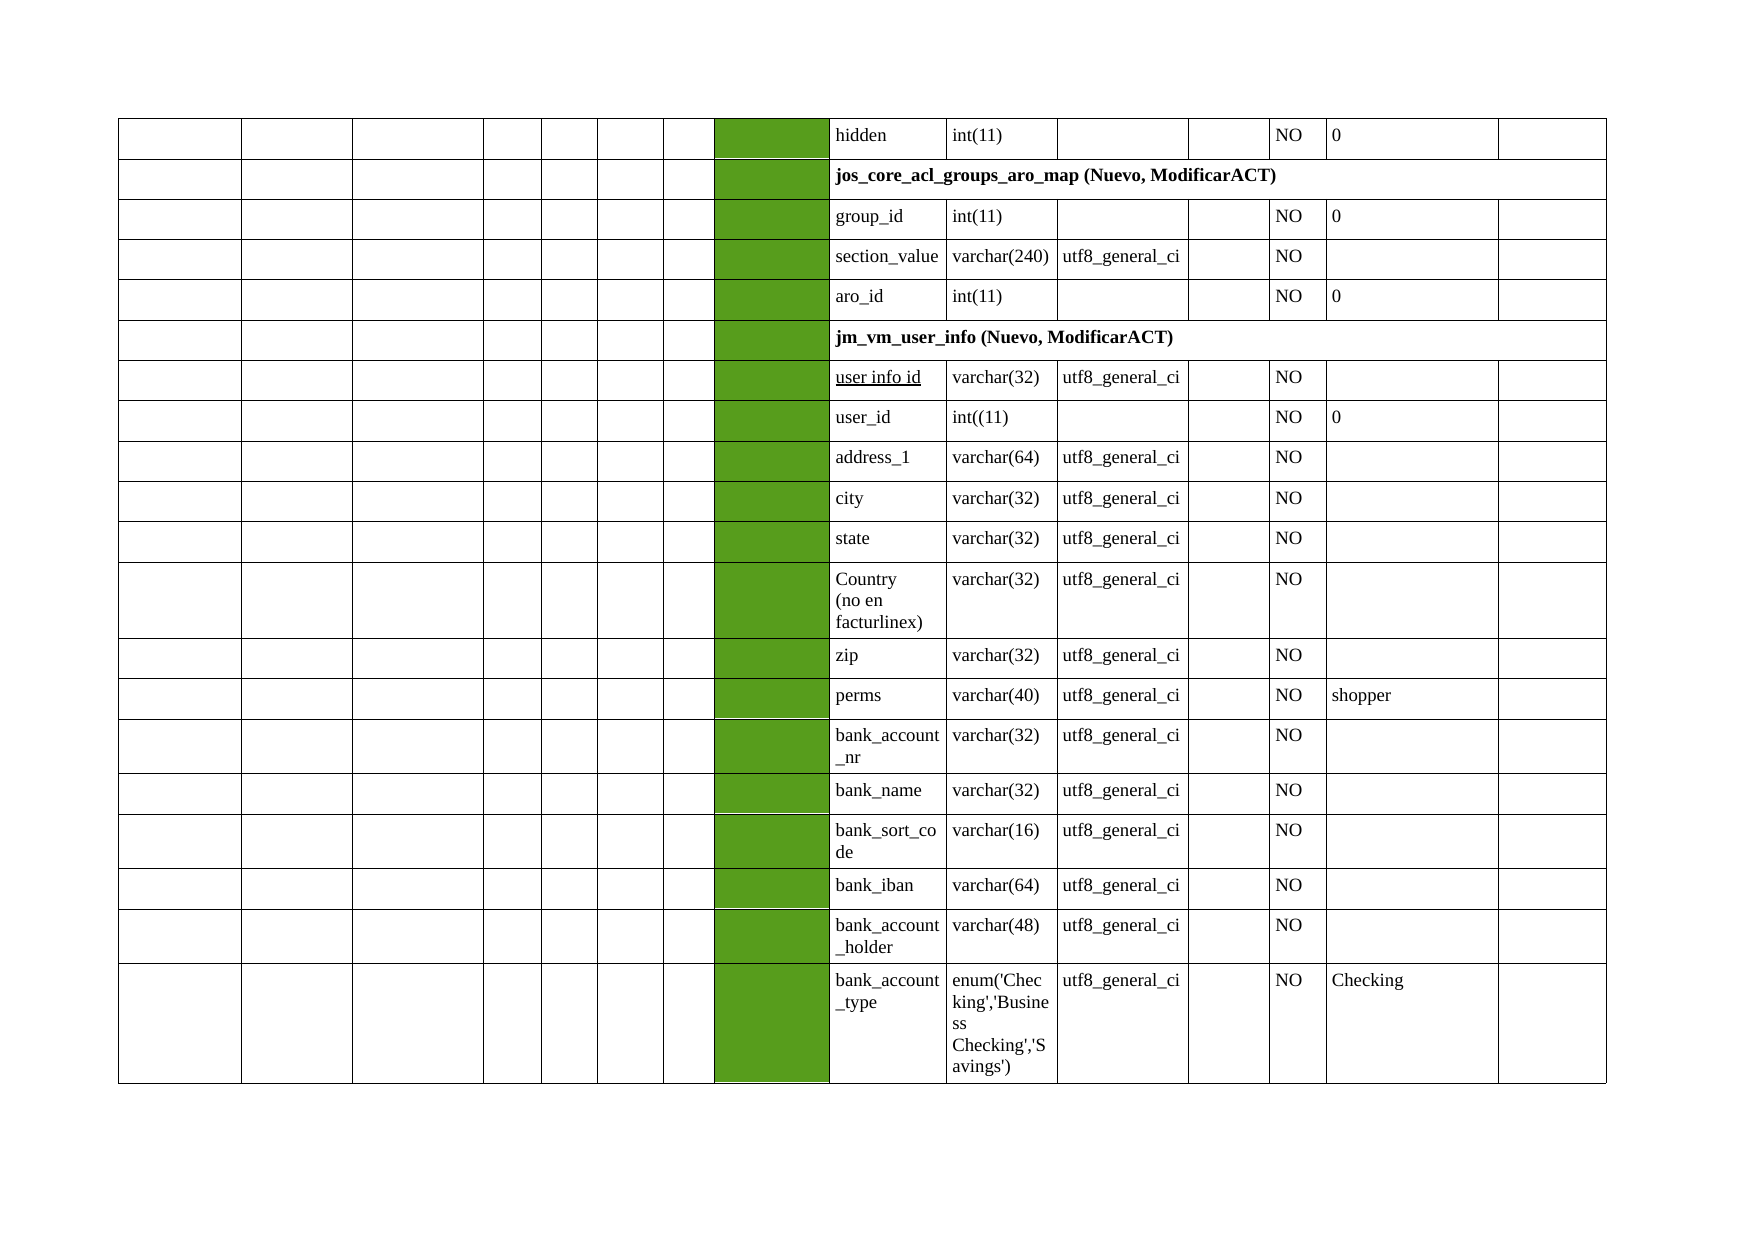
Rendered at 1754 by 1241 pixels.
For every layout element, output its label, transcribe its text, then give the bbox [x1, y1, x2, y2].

table_cell [1058, 200, 1188, 239]
table_cell [1327, 482, 1498, 521]
table_cell [598, 679, 663, 718]
table_cell [353, 522, 483, 562]
table_cell [664, 119, 714, 158]
table_cell [715, 442, 829, 481]
table_cell [542, 815, 597, 868]
table_cell [542, 361, 597, 400]
table_cell varchar(240) [947, 240, 1057, 279]
table_cell [484, 910, 541, 963]
table_cell shopper [1327, 679, 1498, 718]
table_cell [715, 720, 829, 773]
table_cell [484, 815, 541, 868]
table_cell [664, 280, 714, 320]
table_cell [242, 482, 352, 521]
table_cell [484, 720, 541, 773]
table_cell [353, 869, 483, 908]
table_cell 0 [1327, 280, 1498, 320]
table_cell NO [1270, 240, 1326, 279]
table_cell [484, 639, 541, 678]
table_cell [598, 119, 663, 158]
table_cell 0 [1327, 119, 1498, 158]
table_cell varchar(48) [947, 910, 1057, 963]
table_cell [664, 361, 714, 400]
table_cell [1189, 639, 1269, 678]
table_cell [1327, 869, 1498, 908]
table_cell [1499, 482, 1606, 521]
table_cell state [830, 522, 946, 562]
table_cell [353, 774, 483, 813]
table_cell [242, 679, 352, 718]
table_cell [542, 563, 597, 638]
table_cell [119, 964, 241, 1082]
table_cell utf8_general_ci [1058, 240, 1188, 279]
table_cell [353, 482, 483, 521]
table_cell [1327, 720, 1498, 773]
table_cell jos_core_acl_groups_aro_map (Nuevo, ModificarACT) [830, 160, 1606, 199]
table_cell [715, 964, 829, 1082]
table_cell [119, 815, 241, 868]
table_cell [598, 321, 663, 360]
table_cell hidden [830, 119, 946, 158]
table_cell [1499, 639, 1606, 678]
table_cell section_value [830, 240, 946, 279]
table_cell [119, 910, 241, 963]
table_cell [484, 964, 541, 1082]
table_cell NO [1270, 639, 1326, 678]
table_cell [119, 119, 241, 158]
table_cell [1499, 280, 1606, 320]
table_cell [353, 401, 483, 441]
table_cell [119, 240, 241, 279]
table_cell [542, 200, 597, 239]
table_cell [1058, 401, 1188, 441]
table_cell [353, 679, 483, 718]
table_cell utf8_general_ci [1058, 964, 1188, 1082]
table_cell [1327, 639, 1498, 678]
table_cell [1327, 774, 1498, 813]
table_cell [353, 240, 483, 279]
table_cell [1499, 774, 1606, 813]
table_cell [598, 482, 663, 521]
table_cell utf8_general_ci [1058, 639, 1188, 678]
table_cell [484, 401, 541, 441]
table_cell [1189, 119, 1269, 158]
table_cell [242, 401, 352, 441]
table_cell [715, 815, 829, 868]
table_cell [715, 361, 829, 400]
table_cell [542, 639, 597, 678]
table_cell [664, 442, 714, 481]
table_cell [1189, 361, 1269, 400]
table_cell [484, 563, 541, 638]
table_cell [1499, 720, 1606, 773]
table_cell [119, 321, 241, 360]
table_cell [242, 361, 352, 400]
table_cell [664, 815, 714, 868]
table_cell [598, 964, 663, 1082]
table_cell [242, 240, 352, 279]
table_cell [484, 321, 541, 360]
table_cell int((11) [947, 401, 1057, 441]
table_cell [1499, 240, 1606, 279]
table_cell [1327, 522, 1498, 562]
table_cell [119, 361, 241, 400]
table_cell [1189, 774, 1269, 813]
table_cell [598, 563, 663, 638]
table_cell [664, 321, 714, 360]
table_cell [542, 720, 597, 773]
table_cell [353, 280, 483, 320]
table_cell perms [830, 679, 946, 718]
table_cell varchar(32) [947, 522, 1057, 562]
table_cell [598, 639, 663, 678]
table_cell [542, 482, 597, 521]
table_cell [242, 442, 352, 481]
table_cell [664, 200, 714, 239]
table_cell [242, 639, 352, 678]
table_cell [1189, 280, 1269, 320]
table_cell [598, 442, 663, 481]
table_cell [242, 720, 352, 773]
table_cell [484, 119, 541, 158]
table_cell [119, 200, 241, 239]
table_cell NO [1270, 720, 1326, 773]
table_cell [1327, 910, 1498, 963]
table_cell zip [830, 639, 946, 678]
table_cell [664, 774, 714, 813]
table_cell [119, 401, 241, 441]
table_cell [1189, 401, 1269, 441]
table_cell NO [1270, 679, 1326, 718]
table_cell [353, 361, 483, 400]
table_cell [1189, 240, 1269, 279]
table_cell [664, 910, 714, 963]
table_cell varchar(64) [947, 869, 1057, 908]
table_cell [1189, 720, 1269, 773]
table_cell [484, 160, 541, 199]
table_cell bank_account_nr [830, 720, 946, 773]
table_cell [542, 401, 597, 441]
table_cell [242, 522, 352, 562]
table_cell utf8_general_ci [1058, 869, 1188, 908]
table_cell bank_iban [830, 869, 946, 908]
table_cell [242, 869, 352, 908]
table_cell [353, 815, 483, 868]
table_cell int(11) [947, 280, 1057, 320]
table_cell [542, 442, 597, 481]
table_cell user info id [830, 361, 946, 400]
table_cell [1499, 522, 1606, 562]
table_cell [242, 321, 352, 360]
table_cell [353, 563, 483, 638]
table_cell [598, 774, 663, 813]
table_cell [542, 964, 597, 1082]
table_cell [715, 522, 829, 562]
table_cell city [830, 482, 946, 521]
table_cell [598, 720, 663, 773]
table_cell int(11) [947, 119, 1057, 158]
table_cell jm_vm_user_info (Nuevo, ModificarACT) [830, 321, 1606, 360]
table_cell [1327, 563, 1498, 638]
table_cell varchar(32) [947, 639, 1057, 678]
table_cell bank_account _type [830, 964, 946, 1082]
table_cell group_id [830, 200, 946, 239]
table_cell [598, 160, 663, 199]
table_cell [242, 160, 352, 199]
table_cell [119, 160, 241, 199]
table_cell Checking [1327, 964, 1498, 1082]
table_cell [1499, 442, 1606, 481]
table_cell [1189, 482, 1269, 521]
table_cell varchar(32) [947, 720, 1057, 773]
table_cell [664, 679, 714, 718]
table_cell [715, 119, 829, 158]
table_cell [484, 522, 541, 562]
table_cell [353, 639, 483, 678]
table_cell [242, 774, 352, 813]
table_cell [484, 200, 541, 239]
table_cell address_1 [830, 442, 946, 481]
table_cell [598, 910, 663, 963]
table_cell varchar(32) [947, 361, 1057, 400]
table_cell [1499, 361, 1606, 400]
table_cell [242, 200, 352, 239]
table_cell [484, 869, 541, 908]
table_cell [119, 522, 241, 562]
table_cell [664, 869, 714, 908]
table_cell [242, 815, 352, 868]
table_cell [353, 964, 483, 1082]
table_cell [484, 679, 541, 718]
table_cell [664, 639, 714, 678]
table_cell [664, 964, 714, 1082]
table_cell [715, 280, 829, 320]
table_cell Country (no en facturlinex) [830, 563, 946, 638]
table_cell [1058, 280, 1188, 320]
table_cell [542, 240, 597, 279]
table_cell [542, 910, 597, 963]
table_cell [1499, 910, 1606, 963]
table_cell [542, 522, 597, 562]
table_cell [715, 910, 829, 963]
table_cell [353, 119, 483, 158]
table_cell [1327, 815, 1498, 868]
table_cell [1189, 910, 1269, 963]
table_cell varchar(32) [947, 482, 1057, 521]
table_cell [484, 774, 541, 813]
table_cell [484, 240, 541, 279]
table_cell utf8_general_ci [1058, 361, 1188, 400]
table_cell [542, 774, 597, 813]
table_cell [664, 482, 714, 521]
table_cell int(11) [947, 200, 1057, 239]
table_cell [1189, 522, 1269, 562]
table_cell [119, 679, 241, 718]
table_cell NO [1270, 910, 1326, 963]
table_cell utf8_general_ci [1058, 774, 1188, 813]
table_cell utf8_general_ci [1058, 815, 1188, 868]
table_cell utf8_general_ci [1058, 563, 1188, 638]
table_cell varchar(64) [947, 442, 1057, 481]
table_cell [242, 280, 352, 320]
table_cell [1499, 869, 1606, 908]
table_cell NO [1270, 280, 1326, 320]
table_cell [715, 160, 829, 199]
table_cell [598, 815, 663, 868]
table_cell NO [1270, 401, 1326, 441]
table_cell [715, 240, 829, 279]
table_cell NO [1270, 774, 1326, 813]
table_cell enum('Checking','Business Checking','Savings') [947, 964, 1057, 1082]
table_cell [1499, 401, 1606, 441]
table_cell NO [1270, 119, 1326, 158]
table_cell utf8_general_ci [1058, 482, 1188, 521]
table_cell NO [1270, 815, 1326, 868]
table_cell [1058, 119, 1188, 158]
table_cell [715, 774, 829, 813]
table_cell [353, 321, 483, 360]
table_cell [598, 869, 663, 908]
table_cell [664, 401, 714, 441]
table_cell [1499, 119, 1606, 158]
table_cell NO [1270, 200, 1326, 239]
table_cell [119, 720, 241, 773]
table_cell [1327, 240, 1498, 279]
table_cell utf8_general_ci [1058, 522, 1188, 562]
table_cell aro_id [830, 280, 946, 320]
table_cell varchar(32) [947, 563, 1057, 638]
table_cell [242, 910, 352, 963]
table_cell [484, 442, 541, 481]
table_cell NO [1270, 869, 1326, 908]
table_cell [598, 240, 663, 279]
table_cell [119, 442, 241, 481]
table_cell utf8_general_ci [1058, 910, 1188, 963]
table_cell [242, 964, 352, 1082]
table_cell [1189, 563, 1269, 638]
table_cell [119, 280, 241, 320]
table_cell [353, 720, 483, 773]
table_cell [1189, 869, 1269, 908]
table_cell [1327, 442, 1498, 481]
table_cell [484, 280, 541, 320]
table_cell [484, 482, 541, 521]
table_cell [119, 639, 241, 678]
table_cell [664, 720, 714, 773]
table_cell [598, 522, 663, 562]
table_cell [542, 869, 597, 908]
table_cell [1499, 200, 1606, 239]
table_cell [119, 563, 241, 638]
table_cell [664, 563, 714, 638]
table_cell NO [1270, 964, 1326, 1082]
table_cell [242, 563, 352, 638]
table_cell [1327, 361, 1498, 400]
table_cell NO [1270, 361, 1326, 400]
table_cell [715, 321, 829, 360]
table_cell bank_account _holder [830, 910, 946, 963]
table_cell [119, 482, 241, 521]
table_cell [715, 869, 829, 908]
table_cell [1499, 815, 1606, 868]
table_cell [1499, 964, 1606, 1082]
table_cell [542, 119, 597, 158]
table_cell [1189, 200, 1269, 239]
table_cell [1499, 563, 1606, 638]
table_cell [484, 361, 541, 400]
table_cell [119, 774, 241, 813]
table_cell [598, 401, 663, 441]
table_cell [242, 119, 352, 158]
table_cell [715, 200, 829, 239]
table_cell [598, 200, 663, 239]
table_cell NO [1270, 442, 1326, 481]
table_cell [353, 442, 483, 481]
table_cell 0 [1327, 200, 1498, 239]
table_cell user_id [830, 401, 946, 441]
table_cell [353, 910, 483, 963]
table_cell utf8_general_ci [1058, 679, 1188, 718]
table_cell varchar(40) [947, 679, 1057, 718]
table_cell [542, 160, 597, 199]
table_cell utf8_general_ci [1058, 720, 1188, 773]
table_cell NO [1270, 563, 1326, 638]
table_cell [1499, 679, 1606, 718]
table_cell [542, 679, 597, 718]
table_cell [353, 160, 483, 199]
table_cell [715, 401, 829, 441]
table_cell NO [1270, 482, 1326, 521]
table_cell [353, 200, 483, 239]
table_cell [1189, 964, 1269, 1082]
table_cell bank_name [830, 774, 946, 813]
table_cell [119, 869, 241, 908]
table_cell [542, 280, 597, 320]
table_cell [715, 639, 829, 678]
table_cell NO [1270, 522, 1326, 562]
table_cell [598, 361, 663, 400]
table_cell 0 [1327, 401, 1498, 441]
table_cell [664, 522, 714, 562]
table_cell [1189, 679, 1269, 718]
table_cell [664, 240, 714, 279]
table_cell bank_sort_code [830, 815, 946, 868]
table_cell [1189, 815, 1269, 868]
table_cell [715, 679, 829, 718]
table_cell utf8_general_ci [1058, 442, 1188, 481]
table_cell [664, 160, 714, 199]
table_cell [715, 563, 829, 638]
table_cell varchar(16) [947, 815, 1057, 868]
table_cell [542, 321, 597, 360]
table_cell [715, 482, 829, 521]
table_cell [598, 280, 663, 320]
table_cell varchar(32) [947, 774, 1057, 813]
table_cell [1189, 442, 1269, 481]
